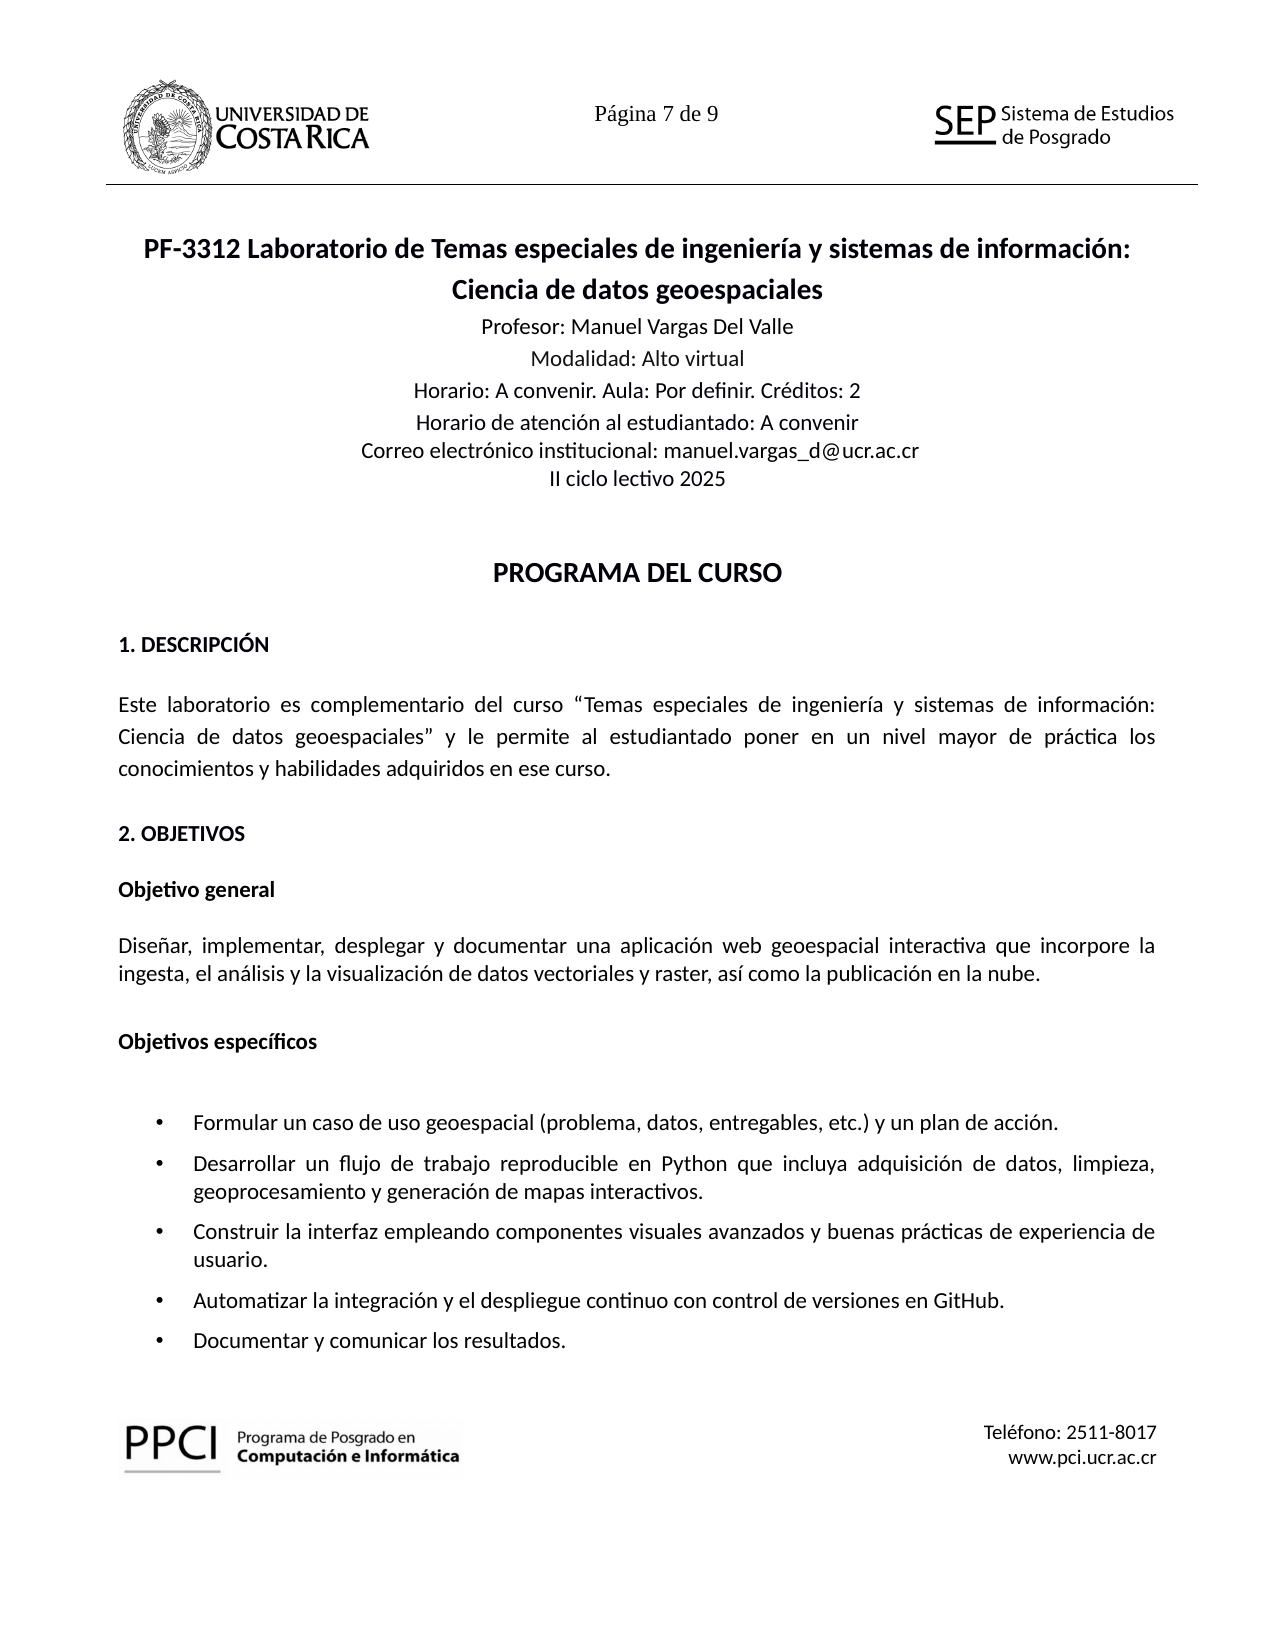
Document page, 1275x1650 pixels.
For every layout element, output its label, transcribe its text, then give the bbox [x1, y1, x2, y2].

text II ciclo lectivo 2025 [118, 464, 1157, 493]
text Objetivo general [118, 875, 1157, 903]
list Automatizar la integración y el despliegue continuo con control de versiones en GitHub. [156, 1286, 1157, 1314]
picture [908, 82, 1187, 172]
text 2. OBJETIVOS [118, 819, 1157, 847]
text Profesor: Manuel Vargas Del Valle [118, 312, 1157, 340]
text 1. DESCRIPCIÓN [118, 630, 1157, 658]
picture [118, 1419, 465, 1481]
list Formular un caso de uso geoespacial (problema, datos, entregables, etc.) y un plan de acción. [156, 1108, 1157, 1136]
list Documentar y comunicar los resultados. [156, 1327, 1157, 1354]
text Correo electrónico institucional: manuel.vargas_d@ucr.ac.cr [118, 437, 1157, 464]
text Horario de atención al estudiantado: A convenir [118, 408, 1157, 437]
list Desarrollar un flujo de trabajo reproducible en Python que incluya adquisición de datos, limpieza, geoprocesamiento y generación de mapas interactivos. [156, 1149, 1157, 1205]
text Diseñar, implementar, desplegar y documentar una aplicación web geoespacial interactiva que incorpore la ingesta, el análisis y la visualización de datos vectoriales y raster, así como la publicación en la nube. [118, 931, 1157, 987]
text Este laboratorio es complementario del curso “Temas especiales de ingeniería y sistemas de información: Ciencia de datos geoespaciales” y le permite al estudiantado poner en un nivel mayor de práctica los conocimientos y habilidades adquiridos en ese curso. [118, 690, 1157, 782]
picture [118, 76, 374, 179]
text Objetivos específicos [118, 1027, 1157, 1055]
text Horario: A convenir. Aula: Por definir. Créditos: 2 [118, 376, 1157, 404]
text PF-3312 Laboratorio de Temas especiales de ingeniería y sistemas de información: Ciencia de datos geoespaciales [118, 230, 1157, 307]
text PROGRAMA DEL CURSO [118, 554, 1157, 589]
text Modalidad: Alto virtual [118, 344, 1157, 372]
list Construir la interfaz empleando componentes visuales avanzados y buenas prácticas de experiencia de usuario. [156, 1217, 1157, 1273]
